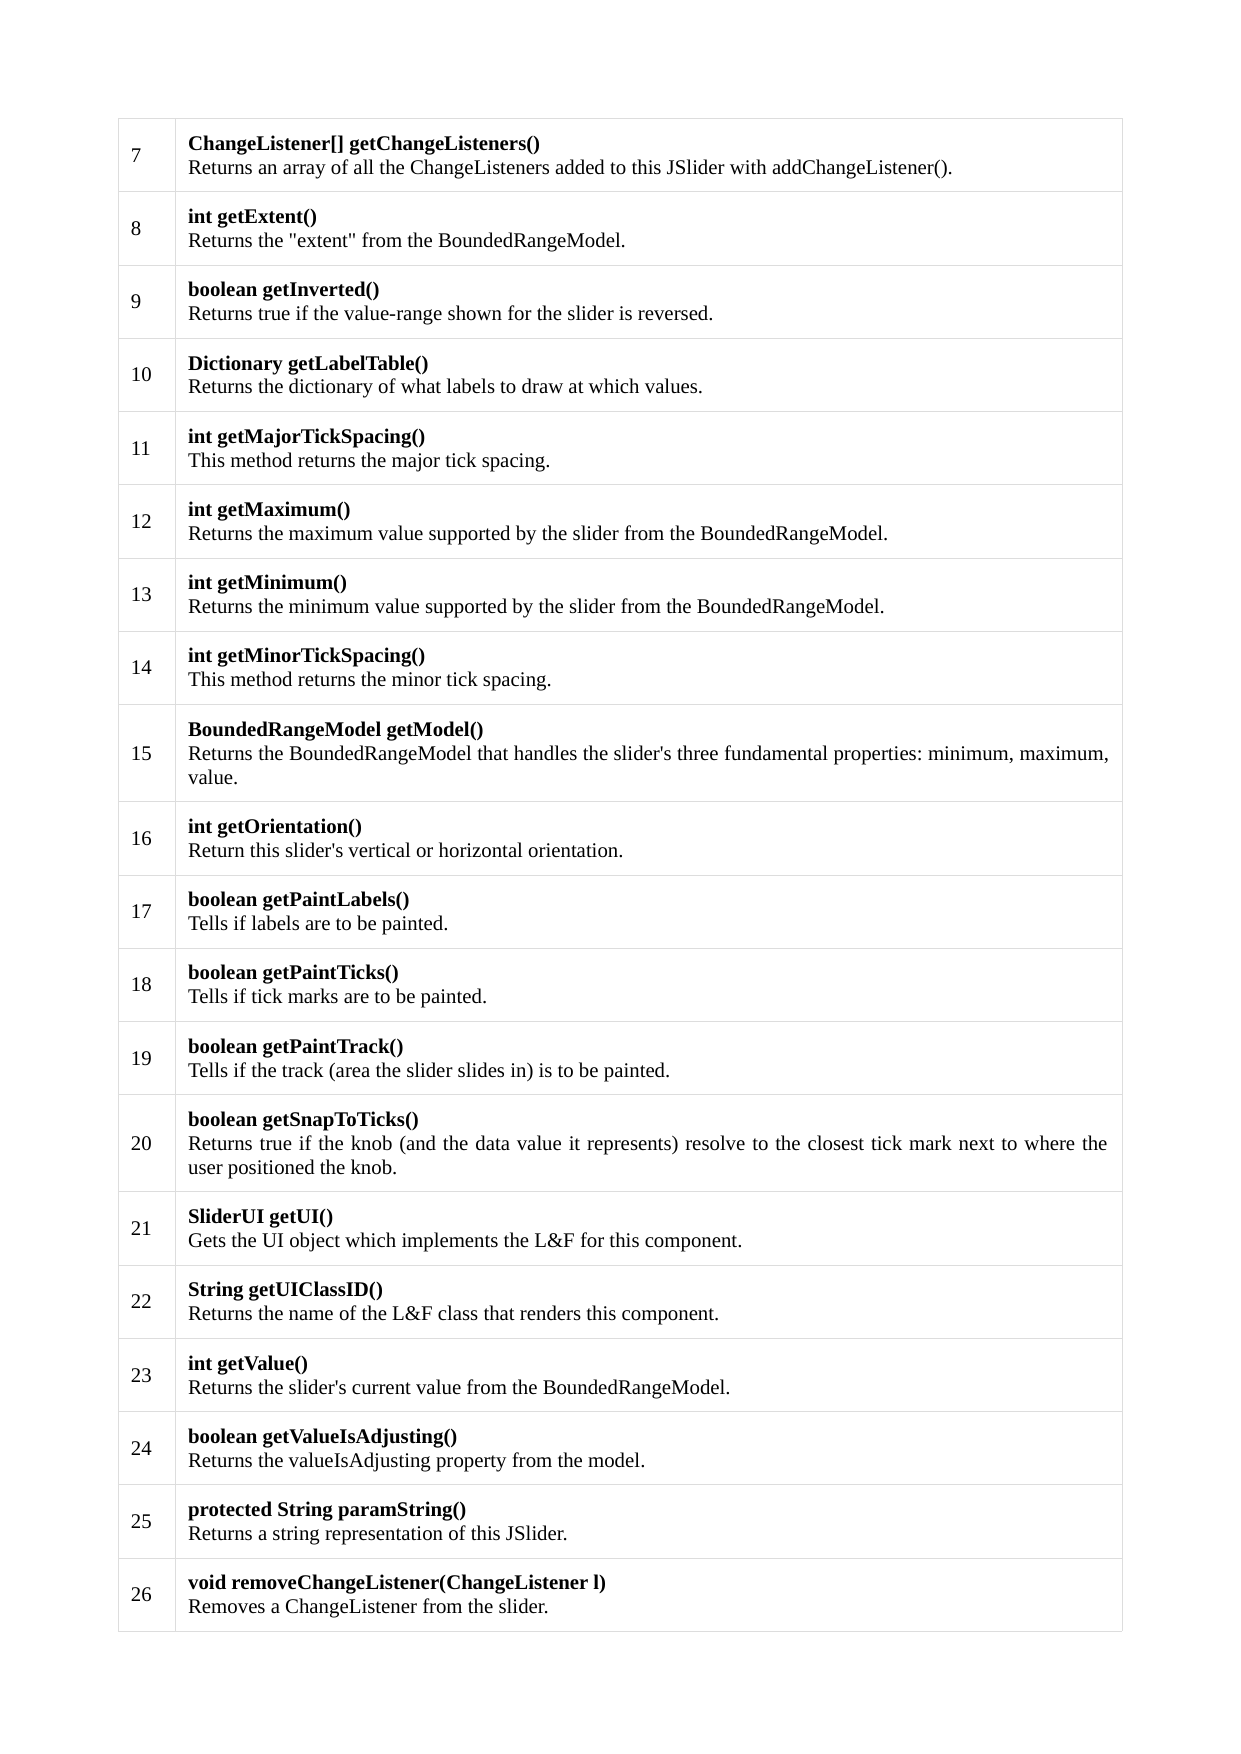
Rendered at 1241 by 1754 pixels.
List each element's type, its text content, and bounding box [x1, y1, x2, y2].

table_cell 15 [119, 705, 175, 801]
table_cell 21 [119, 1192, 175, 1265]
table_cell void removeChangeListener(ChangeListener l) Removes a ChangeListener from the slider. [176, 1559, 1122, 1631]
table_cell boolean getValueIsAdjusting() Returns the valueIsAdjusting property from the model. [176, 1412, 1122, 1484]
table_cell 7 [119, 119, 175, 191]
table_cell String getUIClassID() Returns the name of the L&F class that renders this component. [176, 1266, 1122, 1338]
table_cell 26 [119, 1559, 175, 1631]
table_cell BoundedRangeModel getModel() Returns the BoundedRangeModel that handles the slider's three fundamental properties: minimum, maximum, value. [176, 705, 1122, 801]
table_cell boolean getPaintLabels() Tells if labels are to be painted. [176, 876, 1122, 948]
table_cell 11 [119, 412, 175, 484]
table_cell int getMinorTickSpacing() This method returns the minor tick spacing. [176, 632, 1122, 704]
table_cell int getValue() Returns the slider's current value from the BoundedRangeModel. [176, 1339, 1122, 1411]
table_cell 10 [119, 339, 175, 411]
table_cell 14 [119, 632, 175, 704]
table_cell ChangeListener[] getChangeListeners() Returns an array of all the ChangeListeners added to this JSlider with addChangeListener(). [176, 119, 1122, 191]
table_cell boolean getPaintTrack() Tells if the track (area the slider slides in) is to be painted. [176, 1022, 1122, 1094]
table_cell 18 [119, 949, 175, 1021]
table_cell 24 [119, 1412, 175, 1484]
table_cell 13 [119, 559, 175, 631]
table_cell Dictionary getLabelTable() Returns the dictionary of what labels to draw at which values. [176, 339, 1122, 411]
table_cell int getExtent() Returns the "extent" from the BoundedRangeModel. [176, 192, 1122, 264]
table_cell 9 [119, 266, 175, 338]
table_cell boolean getSnapToTicks() Returns true if the knob (and the data value it represents) resolve to the closest tick mark next to where the user positioned the knob. [176, 1095, 1122, 1191]
table_cell 25 [119, 1485, 175, 1558]
table_cell int getMajorTickSpacing() This method returns the major tick spacing. [176, 412, 1122, 484]
table_cell 19 [119, 1022, 175, 1094]
table_cell 20 [119, 1095, 175, 1191]
table_cell 16 [119, 802, 175, 874]
table_cell int getMinimum() Returns the minimum value supported by the slider from the BoundedRangeModel. [176, 559, 1122, 631]
table_cell 22 [119, 1266, 175, 1338]
table_cell 8 [119, 192, 175, 264]
table_cell boolean getPaintTicks() Tells if tick marks are to be painted. [176, 949, 1122, 1021]
table_cell int getOrientation() Return this slider's vertical or horizontal orientation. [176, 802, 1122, 874]
table_cell int getMaximum() Returns the maximum value supported by the slider from the BoundedRangeModel. [176, 485, 1122, 557]
table_cell boolean getInverted() Returns true if the value-range shown for the slider is reversed. [176, 266, 1122, 338]
table_cell 12 [119, 485, 175, 557]
table_cell SliderUI getUI() Gets the UI object which implements the L&F for this component. [176, 1192, 1122, 1265]
table_cell 23 [119, 1339, 175, 1411]
table_cell 17 [119, 876, 175, 948]
table_cell protected String paramString() Returns a string representation of this JSlider. [176, 1485, 1122, 1558]
